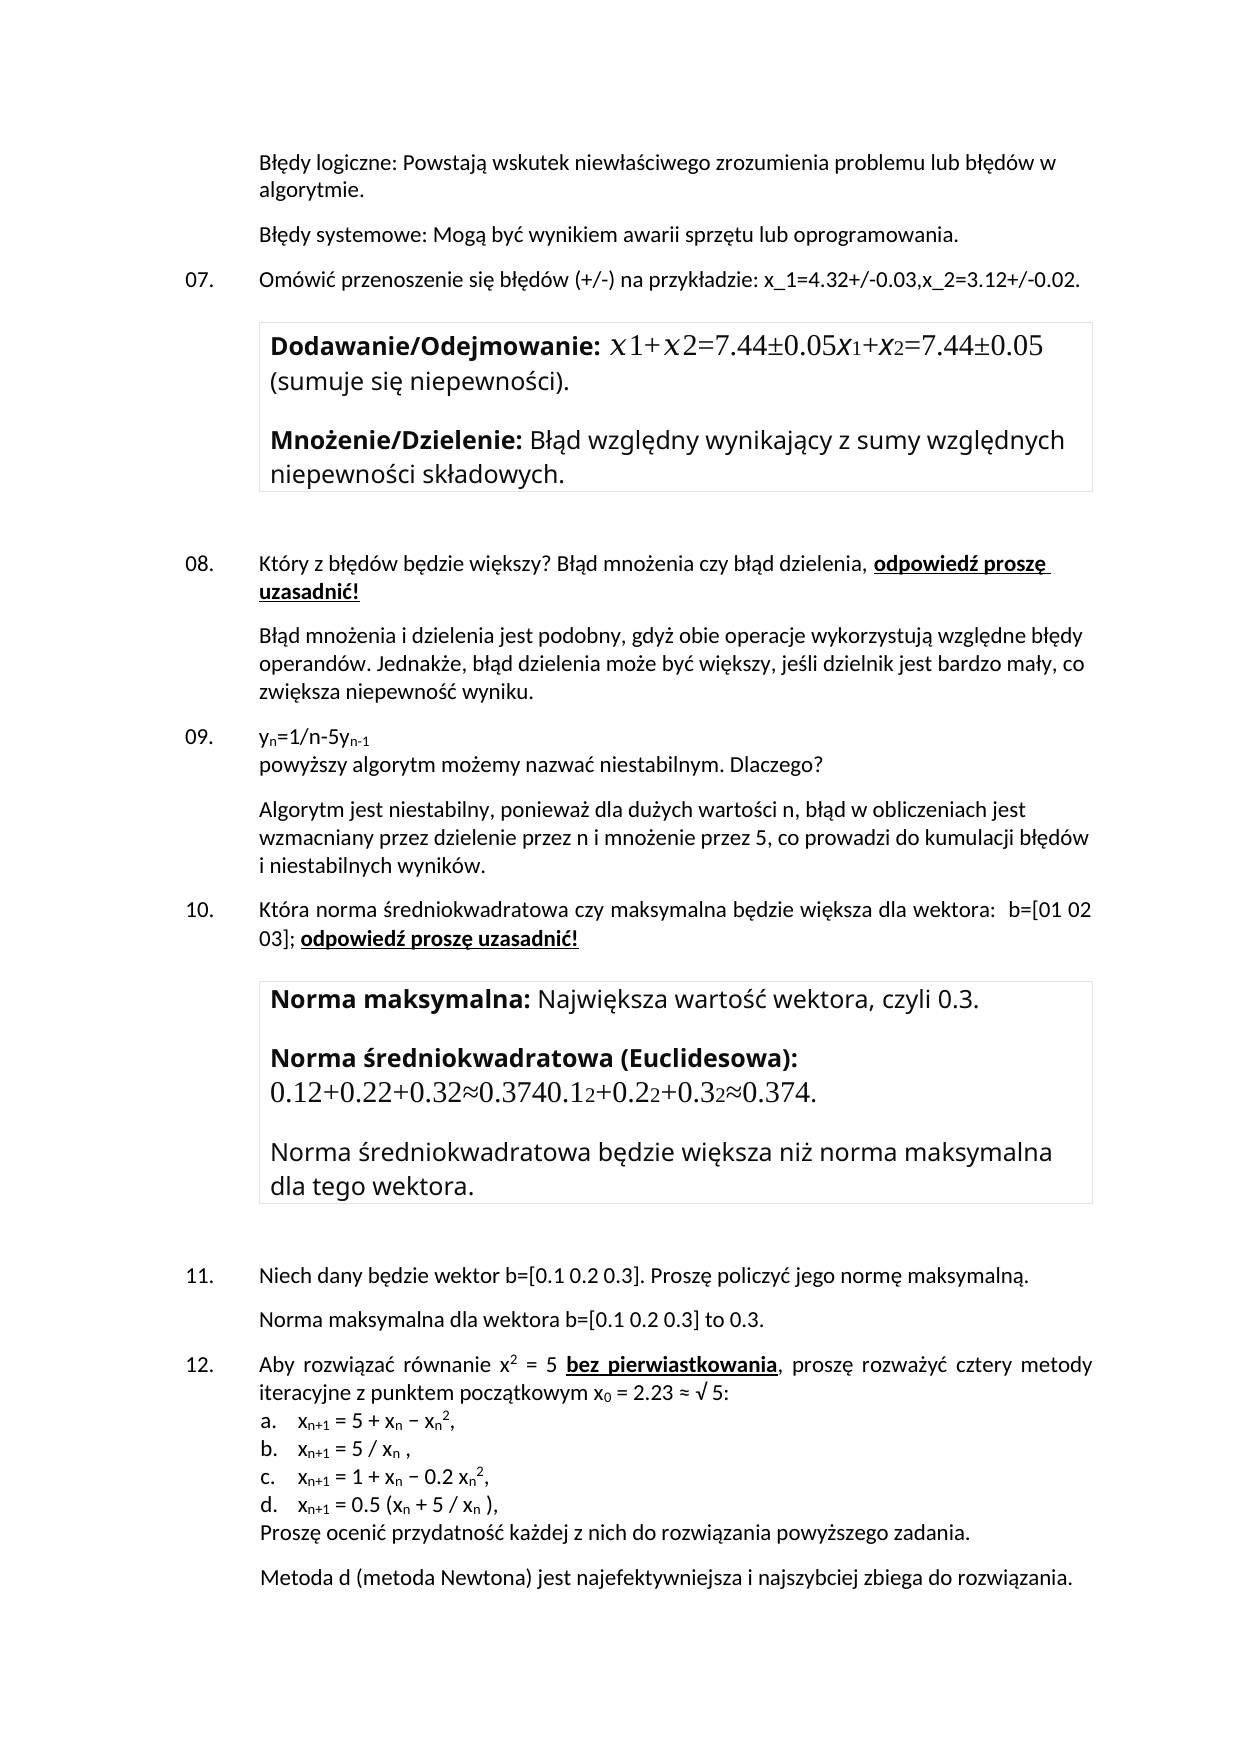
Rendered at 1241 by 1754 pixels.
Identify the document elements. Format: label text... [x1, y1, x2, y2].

list xn+1 = 1 + xn − 0.2 xn2, [260, 1462, 1093, 1490]
list xn+1 = 5 / xn , [260, 1434, 1093, 1462]
list xn+1 = 0.5 (xn + 5 / xn ), [260, 1490, 1093, 1518]
list Algorytm jest niestabilny, ponieważ dla dużych wartości n, błąd w obliczeniach jest wzmacniany przez dzielenie przez n i mnożenie przez 5, co prowadzi do kumulacji błędów i niestabilnych wyników. [259, 795, 1093, 879]
list Omówić przenoszenie się błędów (+/-) na przykładzie: x_1=4.32+/-0.03,x_2=3.12+/-0.02. [185, 265, 1093, 293]
list Który z błędów będzie większy? Błąd mnożenia czy błąd dzielenia, odpowiedź proszę uzasadnić! [185, 549, 1093, 605]
list Niech dany będzie wektor b=[0.1 0.2 0.3]. Proszę policzyć jego normę maksymalną. [185, 1261, 1093, 1289]
text Norma maksymalna: Największa wartość wektora, czyli 0.3. [260, 982, 1092, 1015]
list xn+1 = 5 + xn − xn2, [260, 1406, 1093, 1434]
list Norma maksymalna dla wektora b=[0.1 0.2 0.3] to 0.3. [259, 1306, 1093, 1333]
list Błąd mnożenia i dzielenia jest podobny, gdyż obie operacje wykorzystują względne błędy operandów. Jednakże, błąd dzielenia może być większy, jeśli dzielnik jest bardzo mały, co zwiększa niepewność wyniku. [259, 621, 1093, 706]
list Błędy logiczne: Powstają wskutek niewłaściwego zrozumienia problemu lub błędów w algorytmie. [259, 148, 1093, 204]
list Aby rozwiązać równanie x2 = 5 bez pierwiastkowania, proszę rozważyć cztery metody iteracyjne z punktem początkowym x0 = 2.23 ≈ √ 5: [185, 1350, 1093, 1406]
list powyższy algorytm możemy nazwać niestabilnym. Dlaczego? [259, 750, 1093, 778]
list Błędy systemowe: Mogą być wynikiem awarii sprzętu lub oprogramowania. [259, 220, 1093, 248]
text Norma średniokwadratowa (Euclidesowa): 0.12+0.22+0.32≈0.3740.12+0.22+0.32​≈0.374. [260, 1040, 1092, 1110]
text Metoda d (metoda Newtona) jest najefektywniejsza i najszybciej zbiega do rozwiązania. [260, 1563, 1093, 1591]
text Mnożenie/Dzielenie: Błąd względny wynikający z sumy względnych niepewności składowych. [260, 422, 1092, 491]
text Proszę ocenić przydatność każdej z nich do rozwiązania powyższego zadania. [260, 1518, 1093, 1546]
list Która norma średniokwadratowa czy maksymalna będzie większa dla wektora: b=[01 02 03]; odpowiedź proszę uzasadnić! [185, 896, 1093, 952]
list yn=1/n-5yn-1 [185, 722, 1093, 750]
text Dodawanie/Odejmowanie: 𝑥1+𝑥2=7.44±0.05x1​+x2​=7.44±0.05 (sumuje się niepewności). [260, 323, 1092, 398]
text Norma średniokwadratowa będzie większa niż norma maksymalna dla tego wektora. [260, 1134, 1092, 1203]
